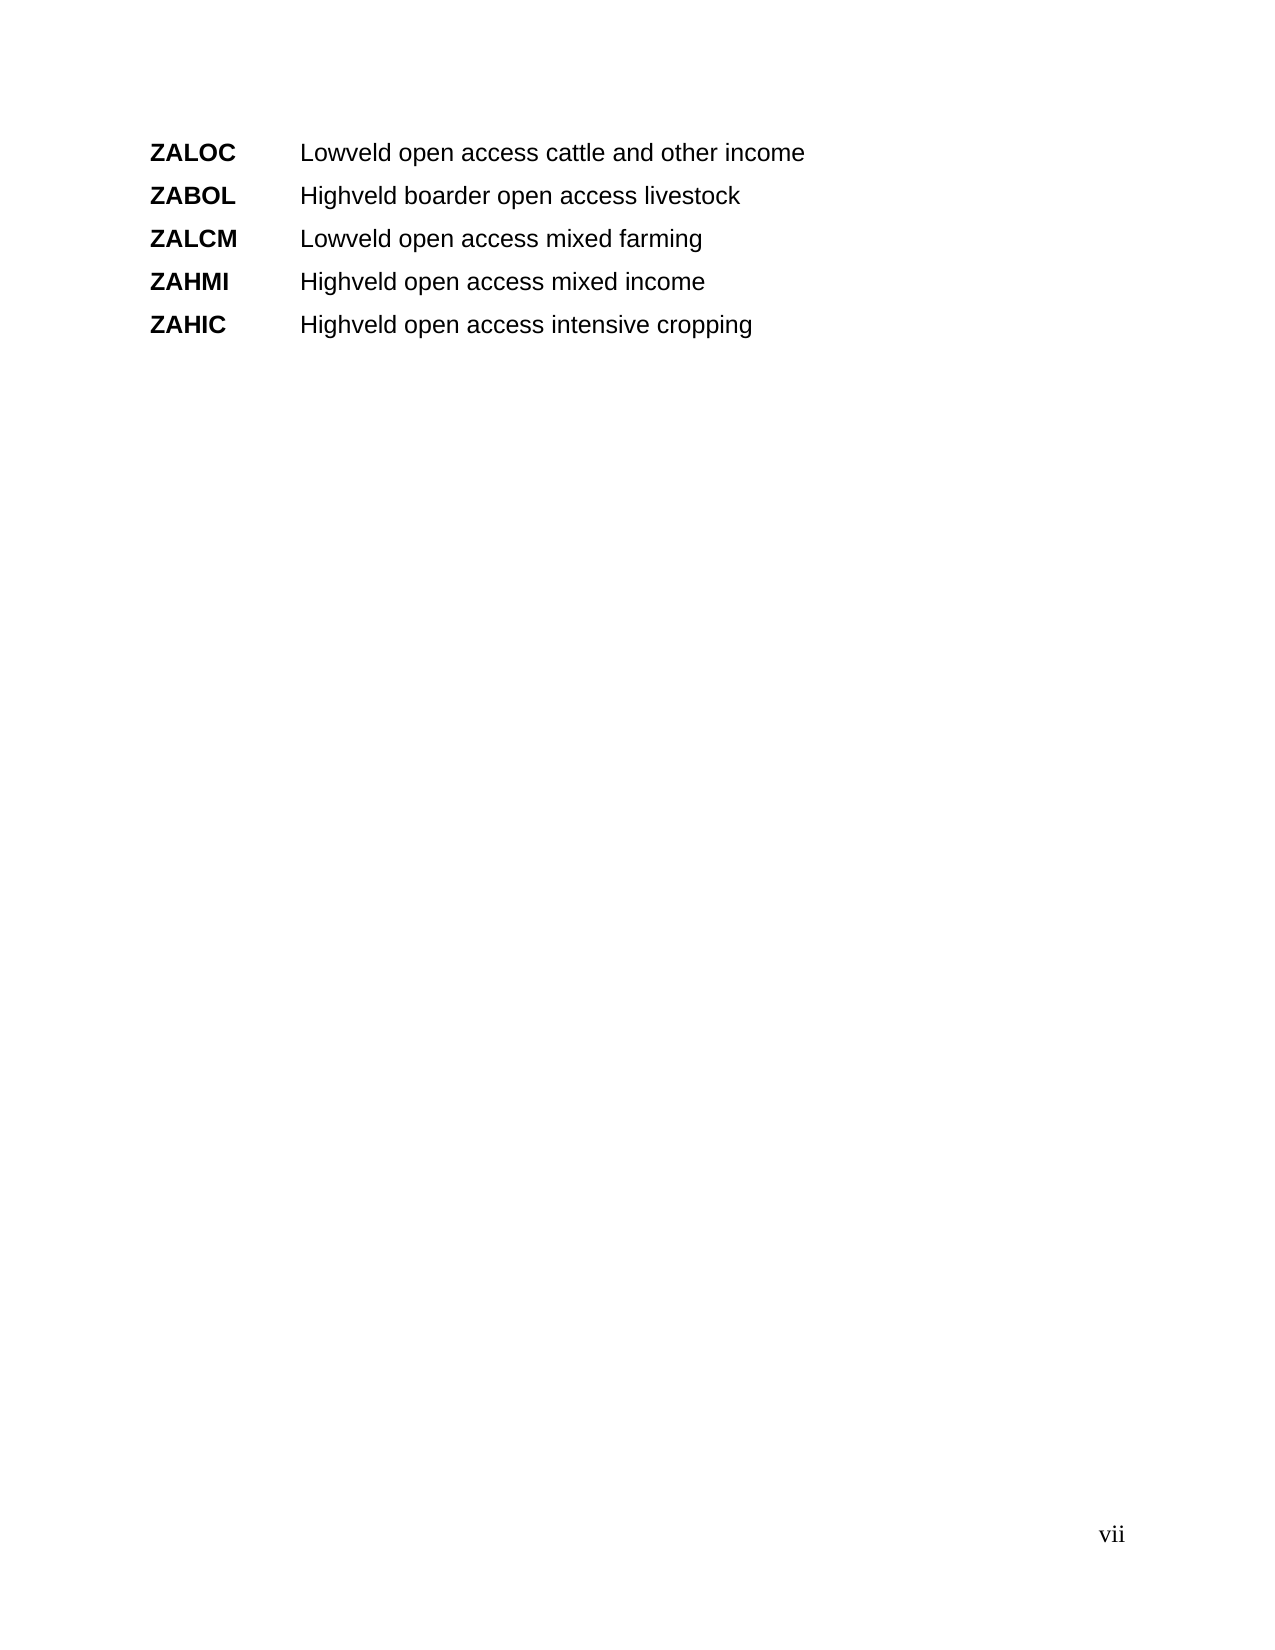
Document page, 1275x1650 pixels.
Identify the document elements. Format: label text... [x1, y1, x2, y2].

text ZAHMI Highveld open access mixed income [150, 267, 1125, 296]
text ZALCM Lowveld open access mixed farming [150, 224, 1125, 253]
text ZALOC Lowveld open access cattle and other income [150, 138, 1125, 167]
text ZAHIC Highveld open access intensive cropping [150, 311, 1125, 339]
text ZABOL Highveld boarder open access livestock [150, 181, 1125, 210]
